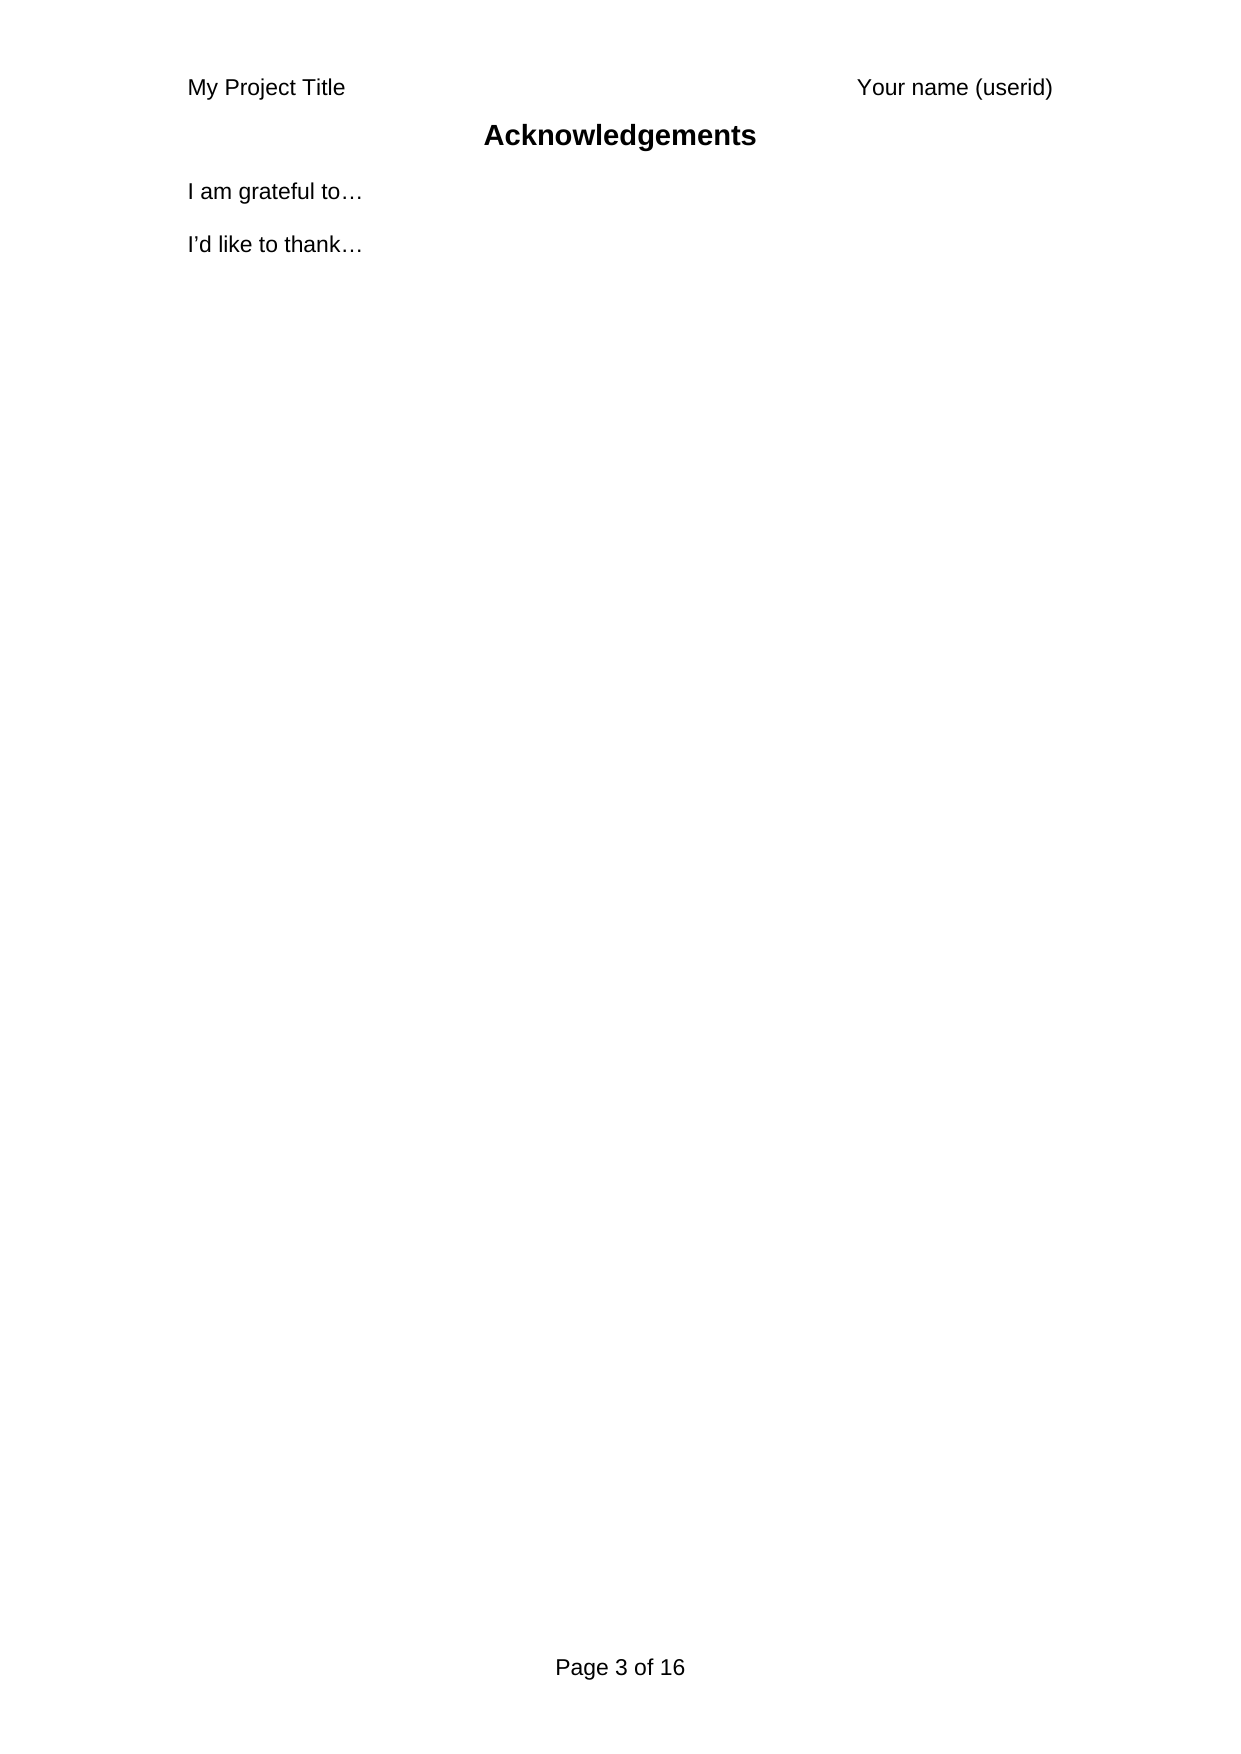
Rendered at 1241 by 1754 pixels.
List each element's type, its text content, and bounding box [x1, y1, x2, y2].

text I’d like to thank… [187, 231, 1053, 257]
text I am grateful to… [187, 178, 1053, 204]
text Acknowledgements [187, 118, 1053, 152]
